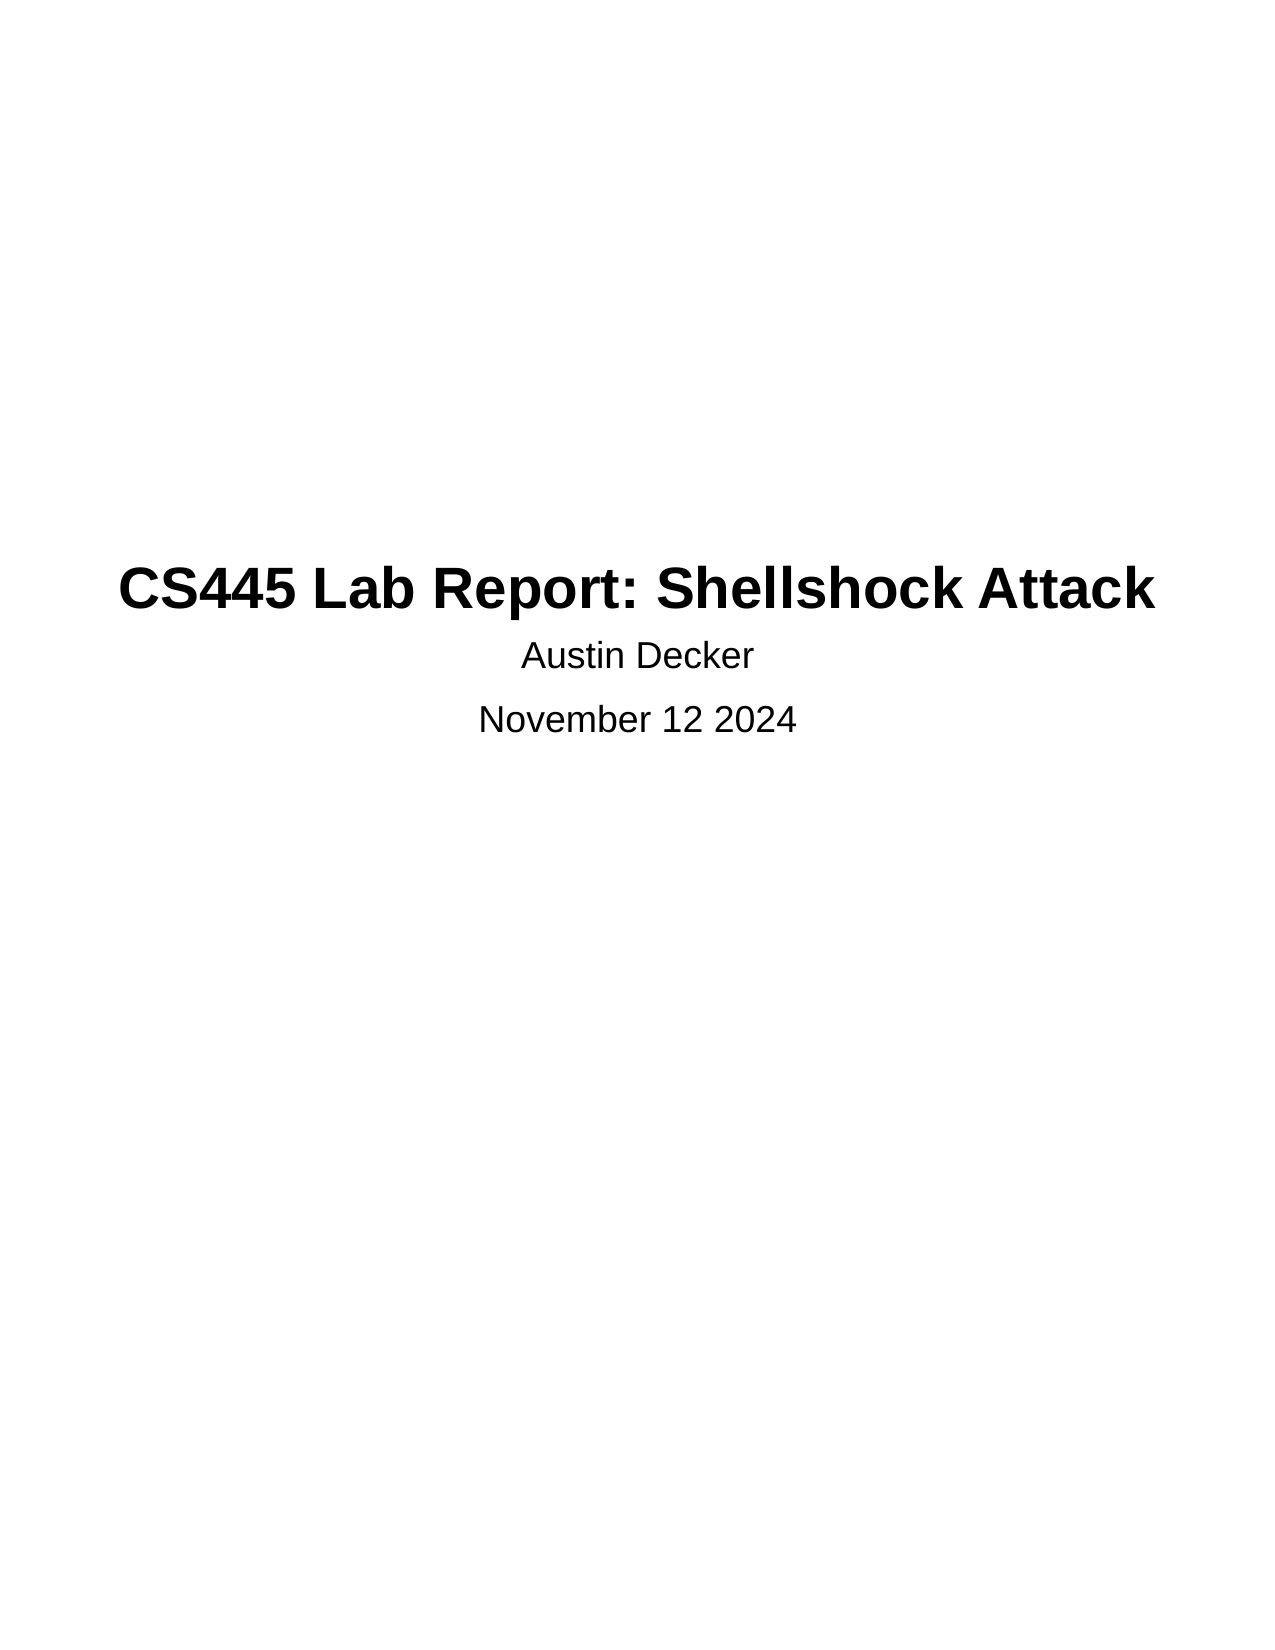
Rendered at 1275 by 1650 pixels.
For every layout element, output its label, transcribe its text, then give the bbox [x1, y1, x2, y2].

title CS445 Lab Report: Shellshock Attack [118, 554, 1157, 621]
text November 12 2024 [118, 698, 1157, 741]
text Austin Decker [118, 633, 1157, 677]
